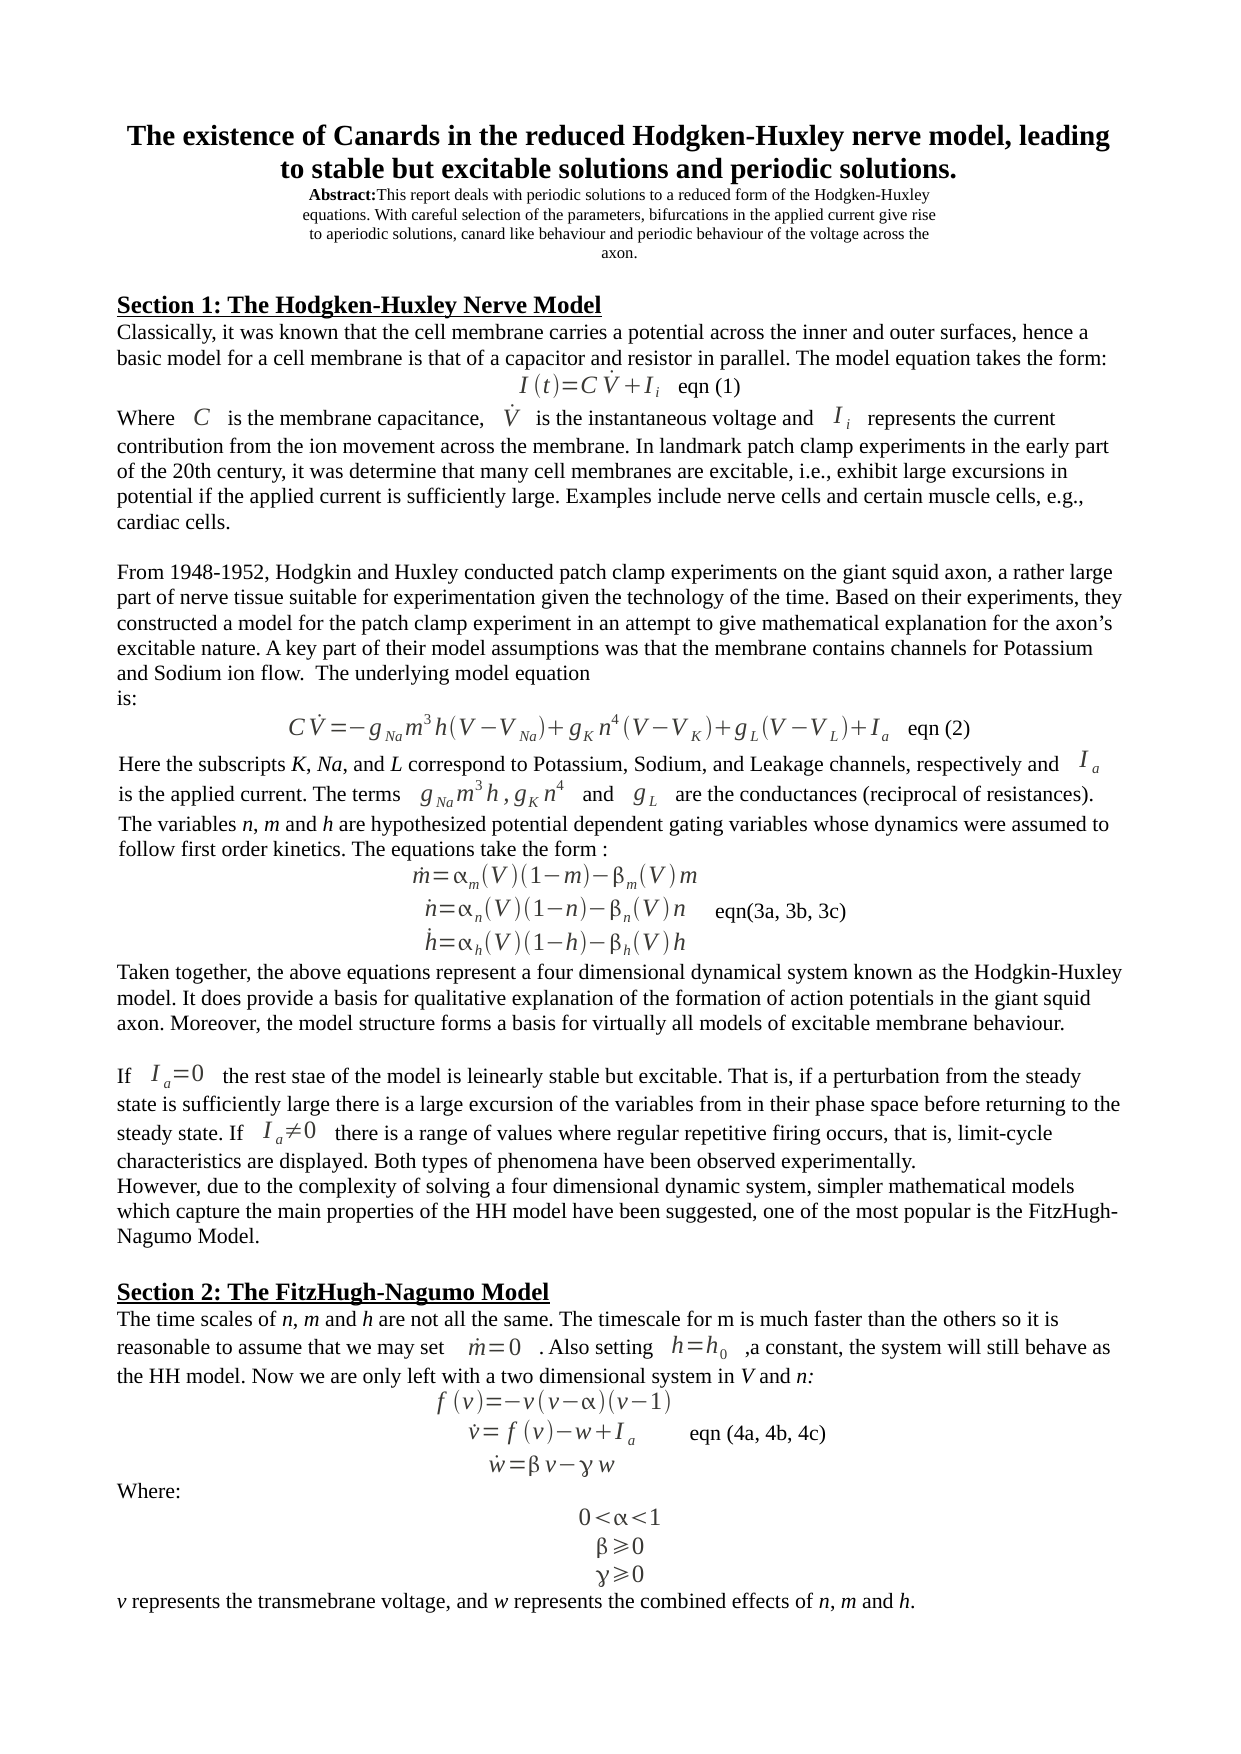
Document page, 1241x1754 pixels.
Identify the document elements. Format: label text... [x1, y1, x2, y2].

text However, due to the complexity of solving a four dimensional dynamic system, simpler mathematical models which capture the main properties of the HH model have been suggested, one of the most popular is the FitzHugh-Nagumo Model. [117, 1173, 1124, 1249]
text The existence of Canards in the reduced Hodgken-Huxley nerve model, leading to stable but excitable solutions and periodic solutions. [120, 118, 1117, 185]
text Taken together, the above equations represent a four dimensional dynamical system known as the Hodgkin-Huxley model. It does provide a basis for qualitative explanation of the formation of action potentials in the giant squid axon. Moreover, the model structure forms a basis for virtually all models of excitable membrane behaviour. [117, 959, 1124, 1035]
text Here the subscripts K, Na, and L correspond to Potassium, Sodium, and Leakage channels, respectively andis the applied current. The termsandare the conductances (reciprocal of resistances). The variables n, m and h are hypothesized potential dependent gating variables whose dynamics were assumed to follow first order kinetics. The equations take the form : [118, 745, 1124, 862]
text eqn (1) [117, 370, 1124, 402]
text eqn (4a, 4b, 4c) [117, 1388, 1124, 1478]
text v represents the transmebrane voltage, and w represents the combined effects of n, m and h. [117, 1588, 1124, 1614]
text is: [117, 685, 1124, 710]
text From 1948-1952, Hodgkin and Huxley conducted patch clamp experiments on the giant squid axon, a rather large part of nerve tissue suitable for experimentation given the technology of the time. Based on their experiments, they constructed a model for the patch clamp experiment in an attempt to give mathematical explanation for the axon’s excitable nature. A key part of their model assumptions was that the membrane contains channels for Potassium and Sodium ion flow. The underlying model equation [117, 559, 1124, 685]
text Abstract:This report deals with periodic solutions to a reduced form of the Hodgken-Huxley equations. With careful selection of the parameters, bifurcations in the applied current give rise to aperiodic solutions, canard like behaviour and periodic behaviour of the voltage across the axon. [295, 185, 944, 262]
text Section 2: The FitzHugh-Nagumo Model [117, 1277, 1124, 1306]
text The time scales of n, m and h are not all the same. The timescale for m is much faster than the others so it is reasonable to assume that we may set . Also setting,a constant, the system will still behave as the HH model. Now we are only left with a two dimensional system in V and n: [117, 1306, 1124, 1388]
text eqn(3a, 3b, 3c) [117, 862, 1124, 959]
text Whereis the membrane capacitance,is the instantaneous voltage andrepresents the current contribution from the ion movement across the membrane. In landmark patch clamp experiments in the early part of the 20th century, it was determine that many cell membranes are excitable, i.e., exhibit large excursions in potential if the applied current is sufficiently large. Examples include nerve cells and certain muscle cells, e.g., cardiac cells. [117, 402, 1124, 534]
text eqn (2) [117, 710, 1124, 745]
text Where: [117, 1478, 1124, 1503]
text Section 1: The Hodgken-Huxley Nerve Model [117, 291, 1124, 319]
text Ifthe rest stae of the model is leinearly stable but excitable. That is, if a perturbation from the steady state is sufficiently large there is a large excursion of the variables from in their phase space before returning to the steady state. Ifthere is a range of values where regular repetitive firing occurs, that is, limit-cycle characteristics are displayed. Both types of phenomena have been observed experimentally. [117, 1060, 1124, 1173]
text Classically, it was known that the cell membrane carries a potential across the inner and outer surfaces, hence a basic model for a cell membrane is that of a capacitor and resistor in parallel. The model equation takes the form: [117, 319, 1124, 370]
